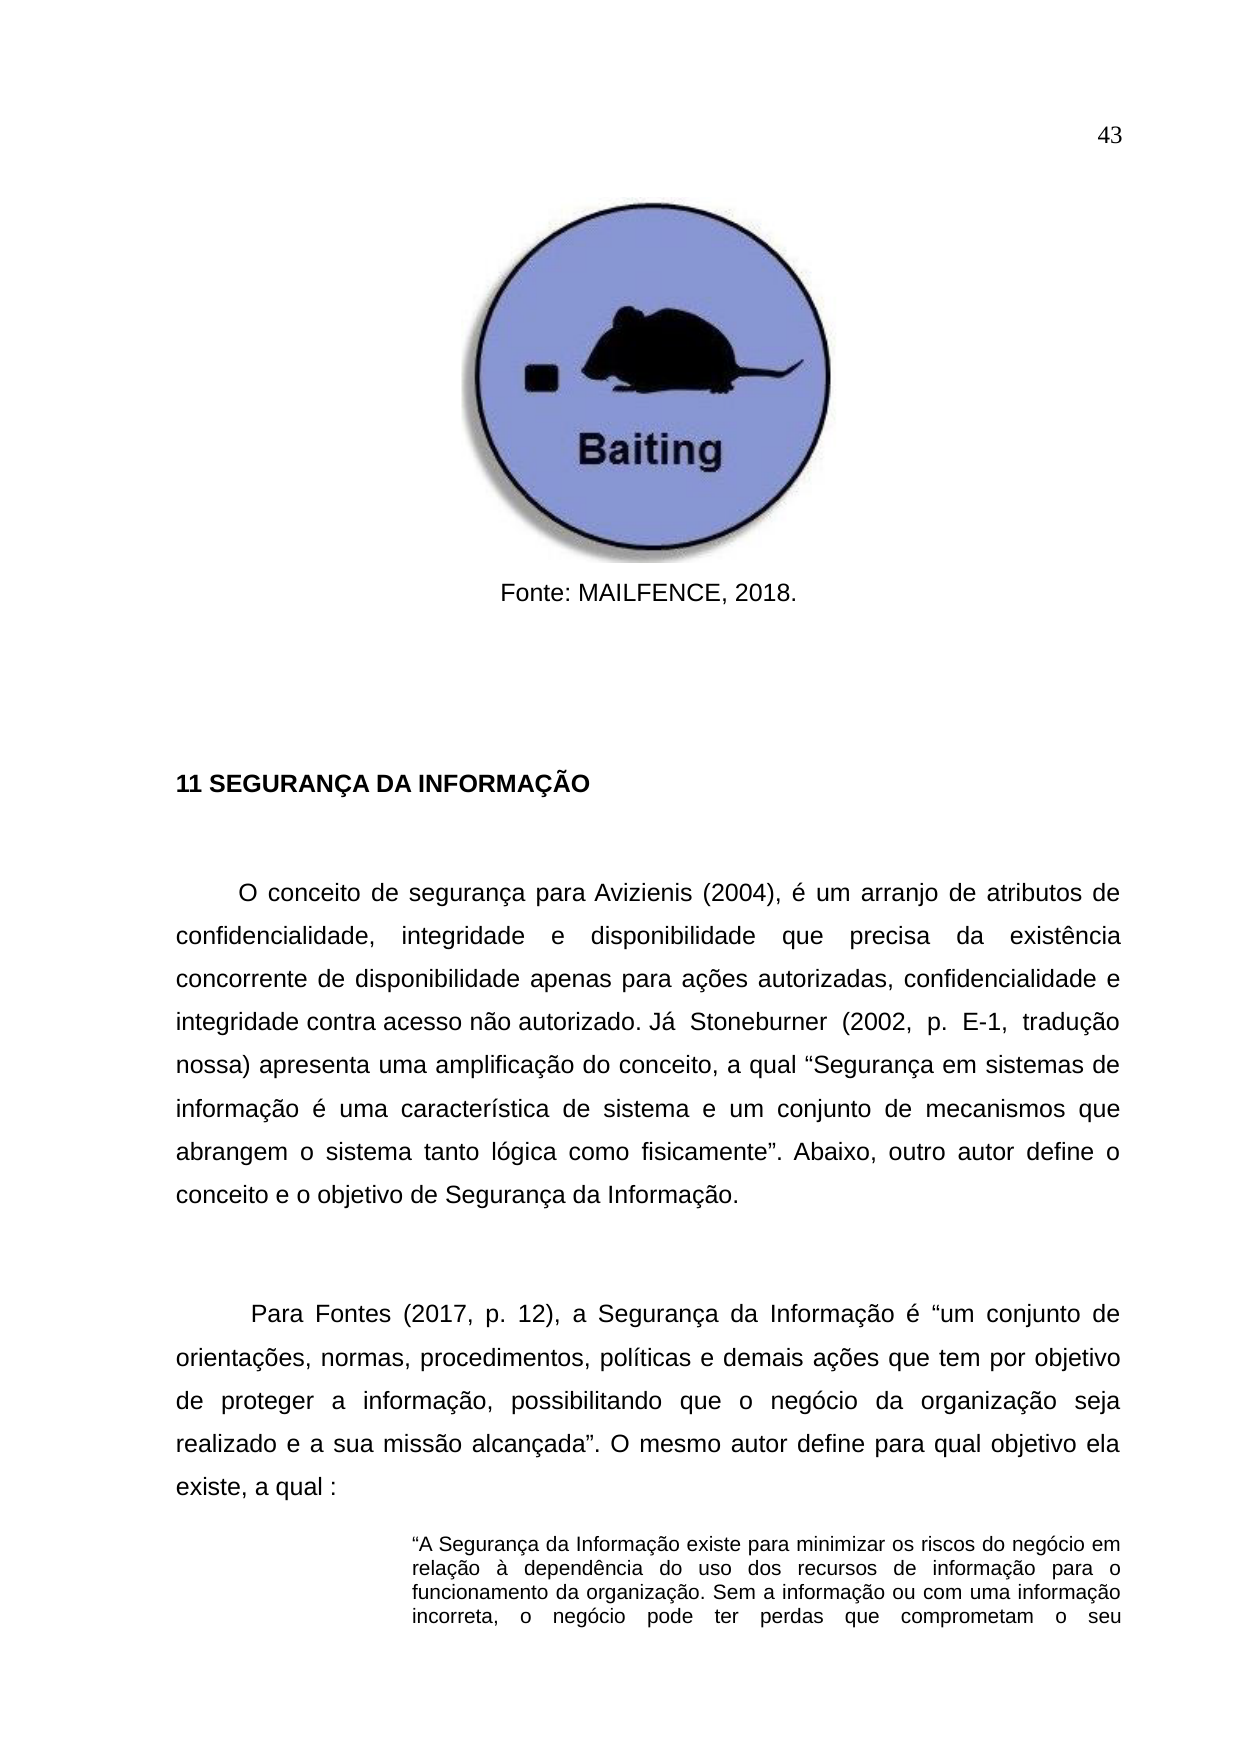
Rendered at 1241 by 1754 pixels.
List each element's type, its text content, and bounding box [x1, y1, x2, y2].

subtitle 11 SEGURANÇA DA INFORMAÇÃO [176, 769, 1122, 798]
text “A Segurança da Informação existe para minimizar os riscos do negócio em relação à dependência do uso dos recursos de informação para o funcionamento da organização. Sem a informação ou com uma informação incorreta, o negócio pode ter perdas que comprometam o seu [412, 1532, 1122, 1628]
text Fonte: MAILFENCE, 2018. [176, 578, 1122, 606]
text Para Fontes (2017, p. 12), a Segurança da Informação é “um conjunto de orientações, normas, procedimentos, políticas e demais ações que tem por objetivo de proteger a informação, possibilitando que o negócio da organização seja realizado e a sua missão alcançada”. O mesmo autor define para qual objetivo ela existe, a qual : [176, 1299, 1122, 1501]
picture [461, 197, 837, 563]
text O conceito de segurança para Avizienis (2004), é um arranjo de atributos de confidencialidade, integridade e disponibilidade que precisa da existência concorrente de disponibilidade apenas para ações autorizadas, confidencialidade e integridade contra acesso não autorizado. Já Stoneburner (2002, p. E-1, tradução nossa) apresenta uma amplificação do conceito, a qual “Segurança em sistemas de informação é uma característica de sistema e um conjunto de mecanismos que abrangem o sistema tanto lógica como fisicamente”. Abaixo, outro autor define o conceito e o objetivo de Segurança da Informação. [176, 878, 1122, 1209]
